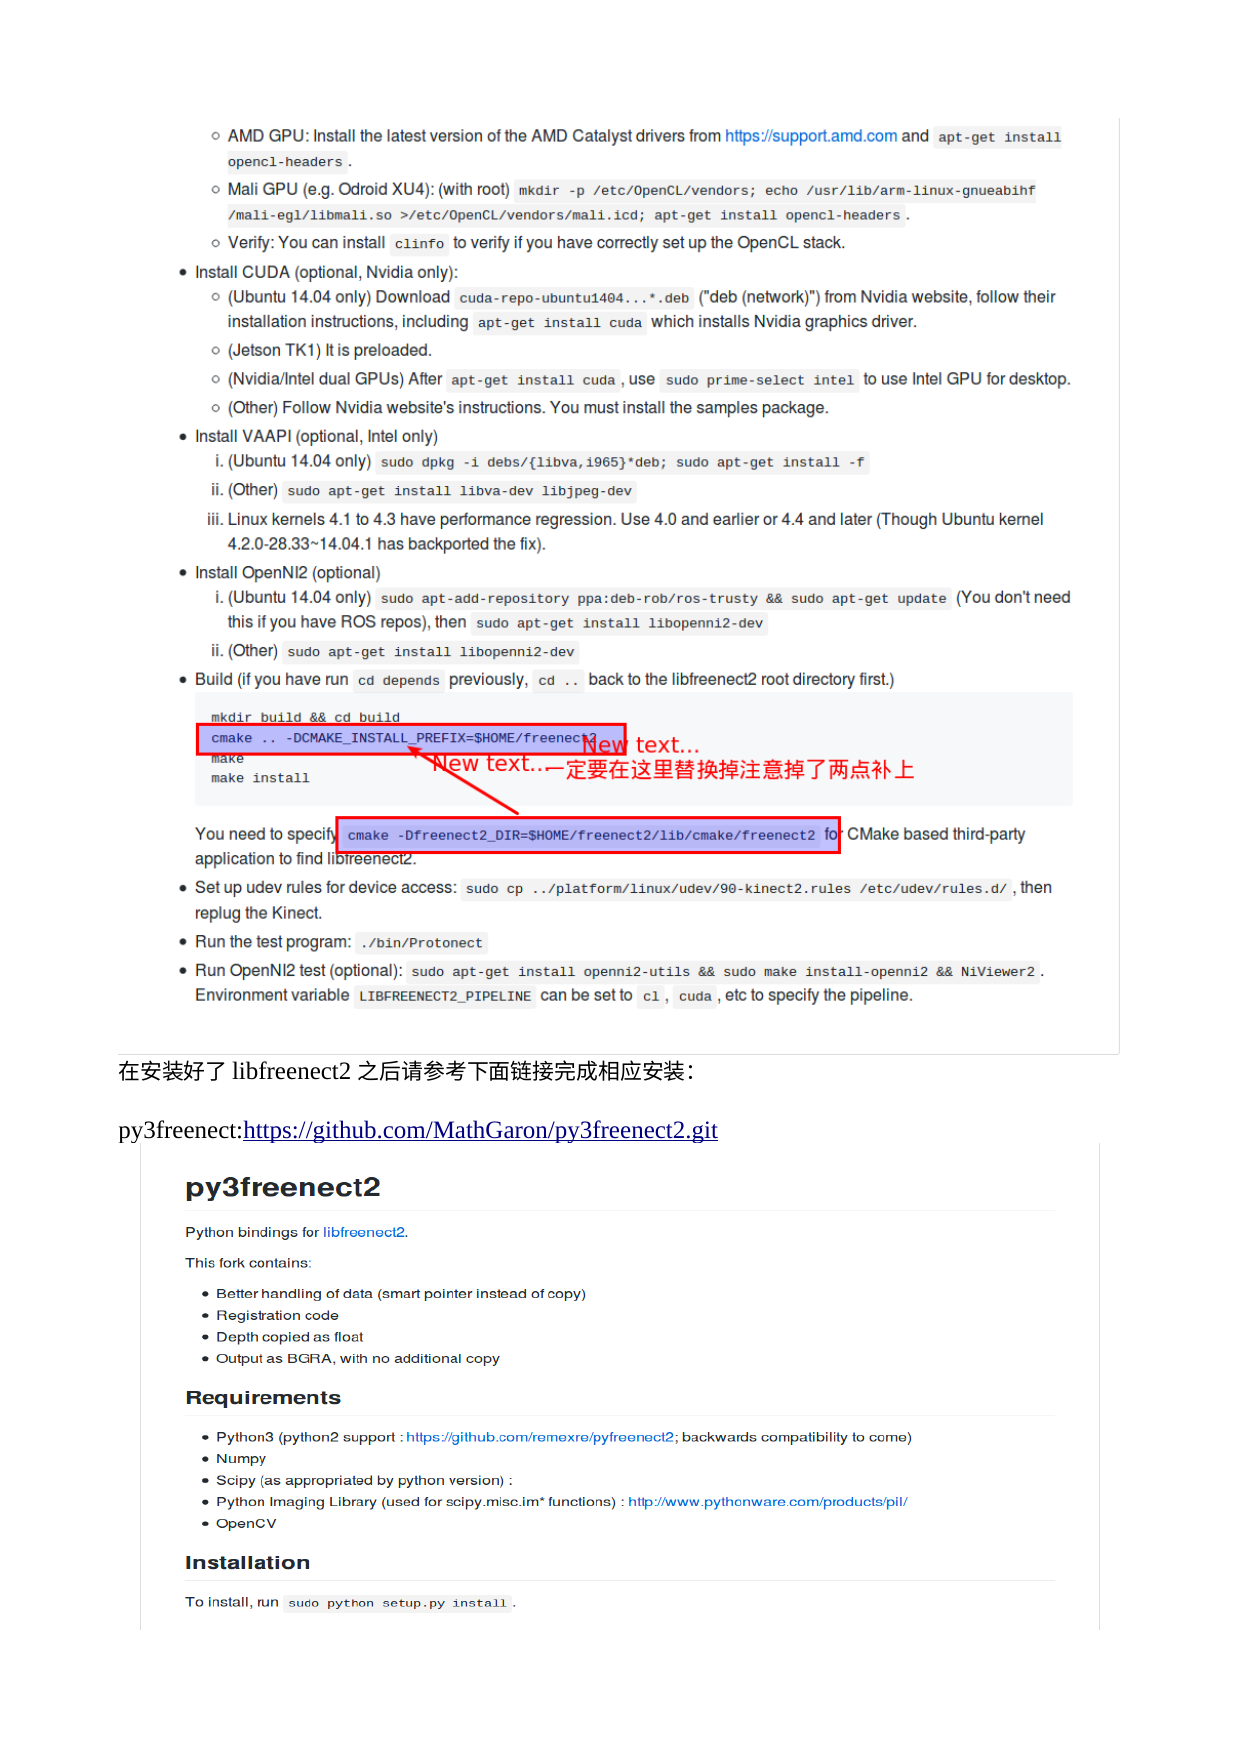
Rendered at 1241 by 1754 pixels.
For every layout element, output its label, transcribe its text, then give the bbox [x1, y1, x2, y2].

text 在安装好了libfreenect2 之后请参考下面链接完成相应安装： [118, 1055, 1122, 1086]
picture [118, 118, 1123, 1055]
text py3freenect:https://github.com/MathGaron/py3freenect2.git [118, 1115, 1122, 1143]
picture [118, 1143, 1123, 1630]
